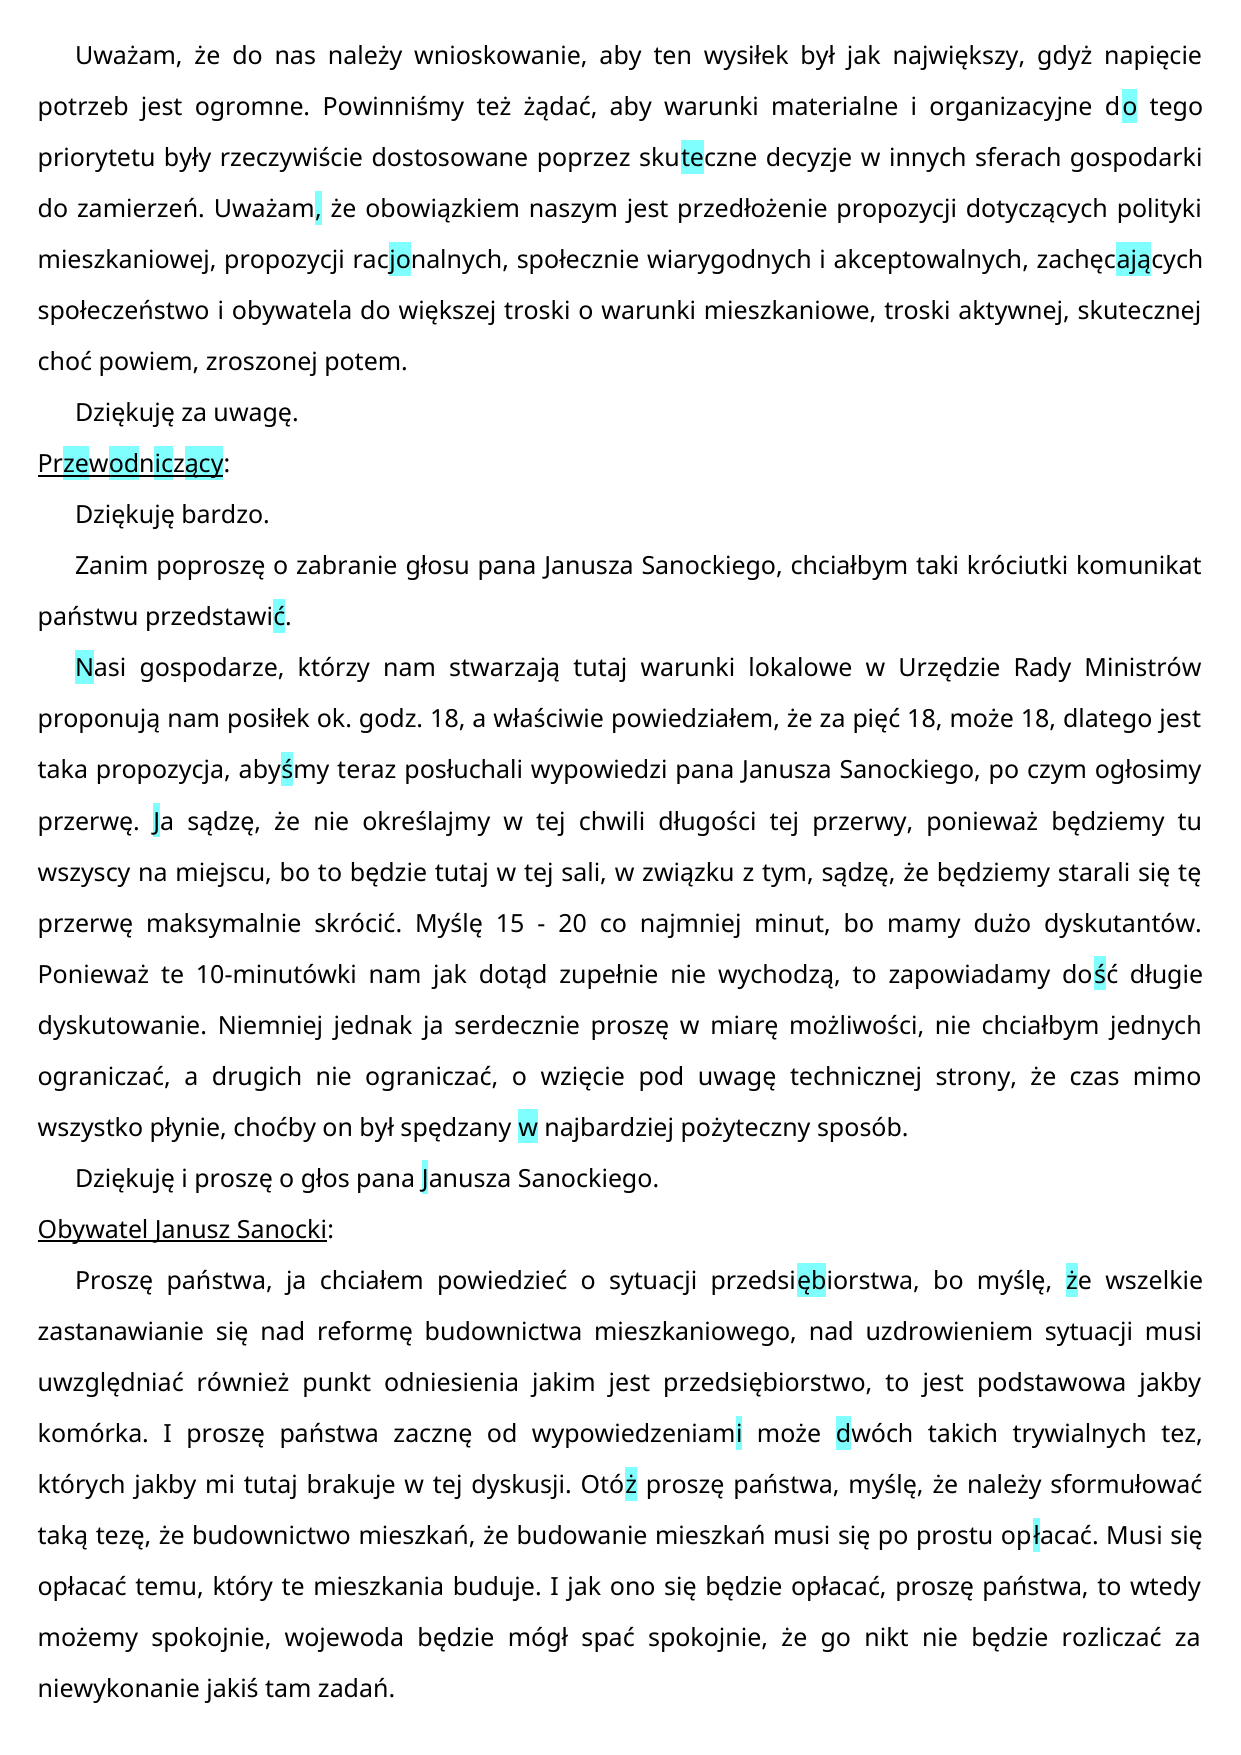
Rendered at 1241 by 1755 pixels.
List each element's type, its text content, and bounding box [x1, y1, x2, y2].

text Przewodniczący: [37, 446, 1203, 480]
text Dziękuję bardzo. [37, 497, 1203, 531]
text Dziękuję za uwagę. [37, 395, 1203, 429]
text Dziękuję i proszę o głos pana Janusza Sanockiego. [37, 1160, 1203, 1194]
text Uważam, że do nas należy wnioskowanie, aby ten wysiłek był jak największy, gdyż napięcie potrzeb jest ogromne. Powinniśmy też żądać, aby warunki materialne i organizacyjne do tego priorytetu były rzeczywiście dostosowane poprzez skuteczne decyzje w innych sferach gospodarki do zamierzeń. Uważam, że obowiązkiem naszym jest przedłożenie propozycji dotyczących polityki mieszkaniowej, propozycji racjonalnych, społecznie wiarygodnych i akceptowalnych, zachęcających społeczeństwo i obywatela do większej troski o warunki mieszkaniowe, troski aktywnej, skutecznej choć powiem, zroszonej potem. [37, 37, 1203, 378]
text Obywatel Janusz Sanocki: [37, 1211, 1203, 1246]
text Nasi gospodarze, którzy nam stwarzają tutaj warunki lokalowe w Urzędzie Rady Ministrów proponują nam posiłek ok. godz. 18, a właściwie powiedziałem, że za pięć 18, może 18, dlatego jest taka propozycja, abyśmy teraz posłuchali wypowiedzi pana Janusza Sanockiego, po czym ogłosimy przerwę. Ja sądzę, że nie określajmy w tej chwili długości tej przerwy, ponieważ będziemy tu wszyscy na miejscu, bo to będzie tutaj w tej sali, w związku z tym, sądzę, że będziemy starali się tę przerwę maksymalnie skrócić. Myślę 15 - 20 co najmniej minut, bo mamy dużo dyskutantów. Ponieważ te 10-minutówki nam jak dotąd zupełnie nie wychodzą, to zapowiadamy dość długie dyskutowanie. Niemniej jednak ja serdecznie proszę w miarę możliwości, nie chciałbym jednych ograniczać, a drugich nie ograniczać, o wzięcie pod uwagę technicznej strony, że czas mimo wszystko płynie, choćby on był spędzany w najbardziej pożyteczny sposób. [37, 650, 1203, 1143]
text Zanim poproszę o zabranie głosu pana Janusza Sanockiego, chciałbym taki króciutki komunikat państwu przedstawić. [37, 548, 1203, 633]
text Proszę państwa, ja chciałem powiedzieć o sytuacji przedsiębiorstwa, bo myślę, że wszelkie zastanawianie się nad reformę budownictwa mieszkaniowego, nad uzdrowieniem sytuacji musi uwzględniać również punkt odniesienia jakim jest przedsiębiorstwo, to jest podstawowa jakby komórka. I proszę państwa zacznę od wypowiedzeniami może dwóch takich trywialnych tez, których jakby mi tutaj brakuje w tej dyskusji. Otóż proszę państwa, myślę, że należy sformułować taką tezę, że budownictwo mieszkań, że budowanie mieszkań musi się po prostu opłacać. Musi się opłacać temu, który te mieszkania buduje. I jak ono się będzie opłacać, proszę państwa, to wtedy możemy spokojnie, wojewoda będzie mógł spać spokojnie, że go nikt nie będzie rozliczać za niewykonanie jakiś tam zadań. [37, 1262, 1203, 1705]
